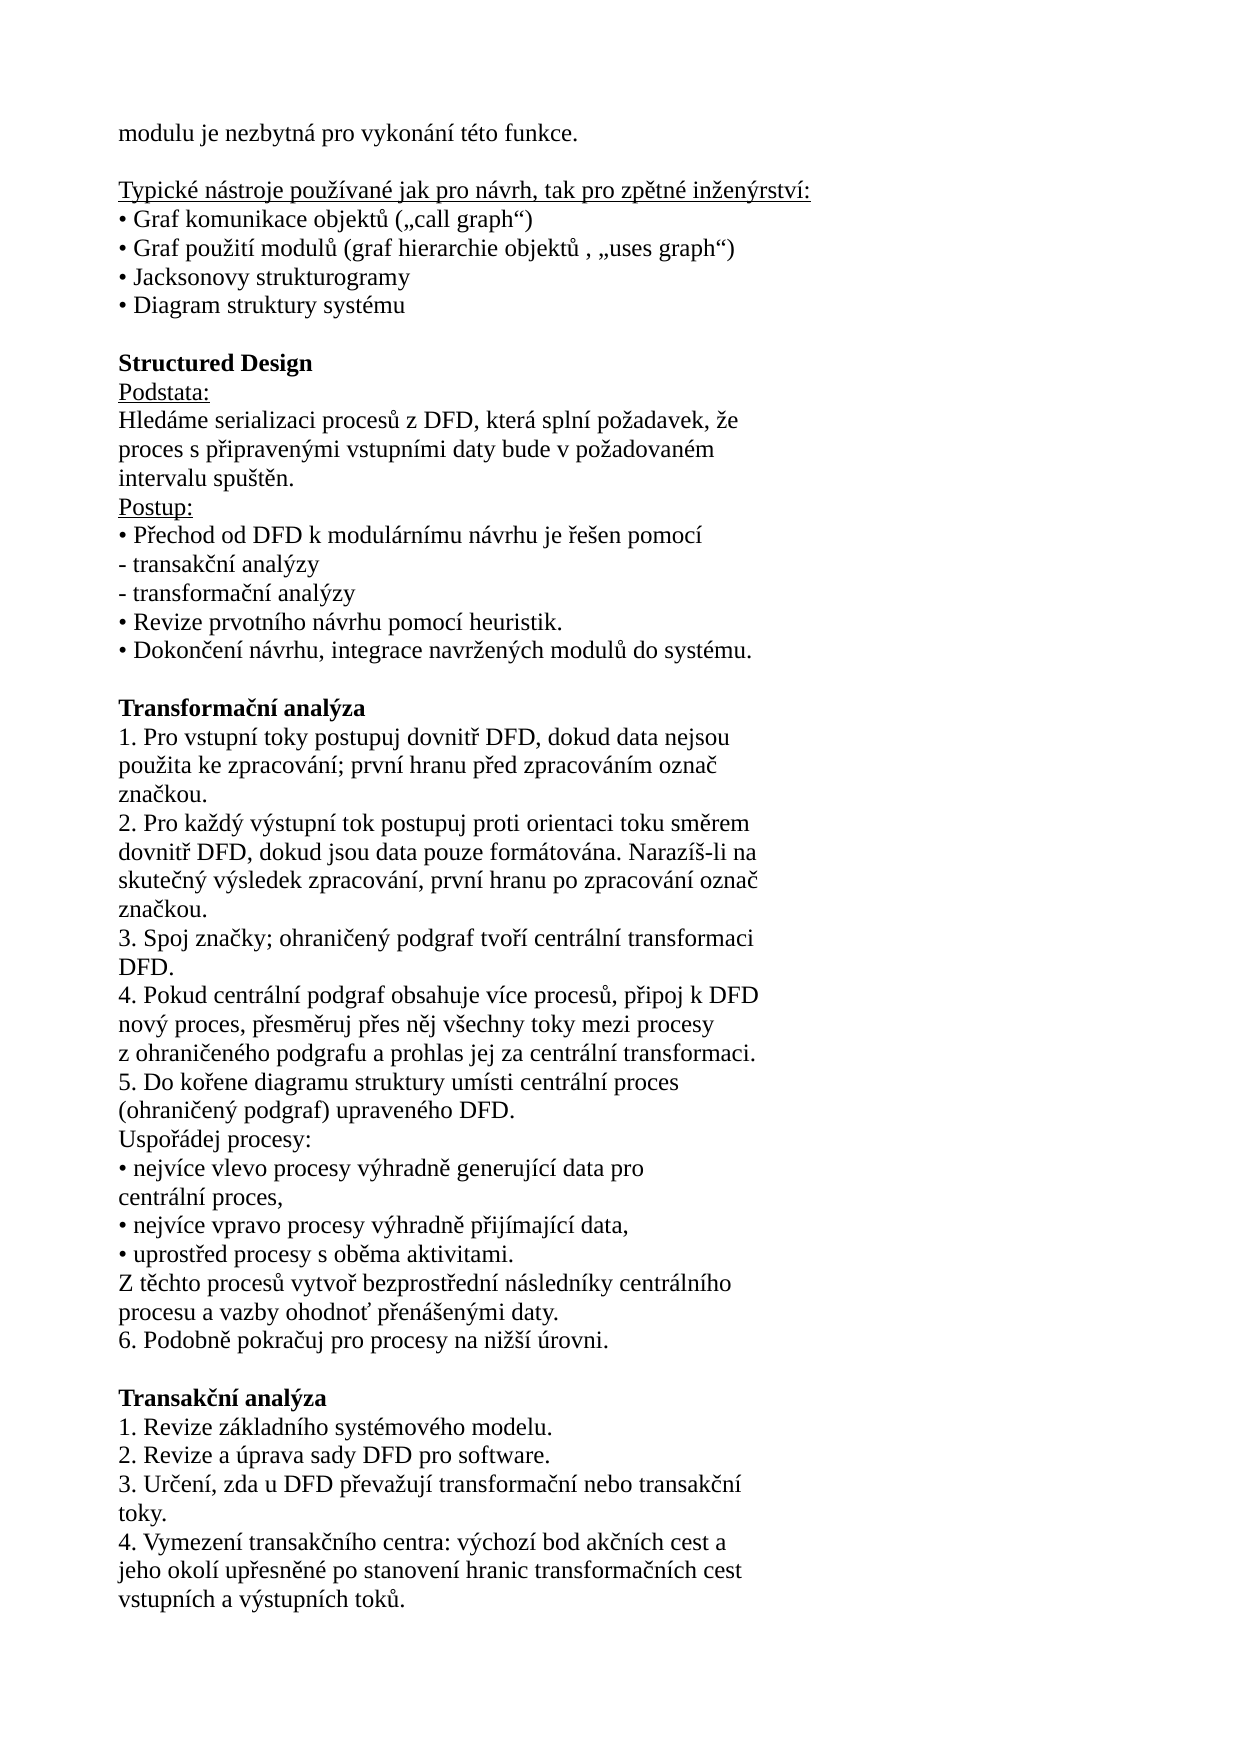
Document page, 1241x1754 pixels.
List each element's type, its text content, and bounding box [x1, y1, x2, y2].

text centrální proces, [118, 1182, 1122, 1211]
text nový proces, přesměruj přes něj všechny toky mezi procesy [118, 1009, 1122, 1038]
text • Dokončení návrhu, integrace navržených modulů do systému. [118, 636, 1122, 664]
text 1. Revize základního systémového modelu. [118, 1412, 1122, 1441]
text • Diagram struktury systému [118, 291, 1122, 319]
text 1. Pro vstupní toky postupuj dovnitř DFD, dokud data nejsou [118, 722, 1122, 751]
text toky. [118, 1498, 1122, 1527]
text • nejvíce vlevo procesy výhradně generující data pro [118, 1153, 1122, 1182]
text Z těchto procesů vytvoř bezprostřední následníky centrálního [118, 1268, 1122, 1297]
text 5. Do kořene diagramu struktury umísti centrální proces [118, 1067, 1122, 1096]
text DFD. [118, 952, 1122, 981]
text • Jacksonovy strukturogramy [118, 262, 1122, 291]
text použita ke zpracování; první hranu před zpracováním označ [118, 751, 1122, 779]
text skutečný výsledek zpracování, první hranu po zpracování označ [118, 866, 1122, 894]
text Uspořádej procesy: [118, 1124, 1122, 1153]
text Typické nástroje používané jak pro návrh, tak pro zpětné inženýrství: [118, 176, 1122, 204]
text • Revize prvotního návrhu pomocí heuristik. [118, 607, 1122, 636]
text • uprostřed procesy s oběma aktivitami. [118, 1239, 1122, 1268]
text 2. Revize a úprava sady DFD pro software. [118, 1441, 1122, 1469]
text značkou. [118, 779, 1122, 808]
text Structured Design [118, 348, 1122, 377]
text intervalu spuštěn. [118, 463, 1122, 492]
text 4. Pokud centrální podgraf obsahuje více procesů, připoj k DFD [118, 981, 1122, 1009]
text Hledáme serializaci procesů z DFD, která splní požadavek, že [118, 406, 1122, 434]
text jeho okolí upřesněné po stanovení hranic transformačních cest [118, 1556, 1122, 1584]
text 4. Vymezení transakčního centra: výchozí bod akčních cest a [118, 1527, 1122, 1556]
text - transakční analýzy [118, 549, 1122, 578]
text • nejvíce vpravo procesy výhradně přijímající data, [118, 1211, 1122, 1239]
text • Přechod od DFD k modulárnímu návrhu je řešen pomocí [118, 521, 1122, 549]
text vstupních a výstupních toků. [118, 1584, 1122, 1613]
text Transakční analýza [118, 1383, 1122, 1412]
text procesu a vazby ohodnoť přenášenými daty. [118, 1297, 1122, 1326]
text 3. Spoj značky; ohraničený podgraf tvoří centrální transformaci [118, 923, 1122, 952]
text • Graf použití modulů (graf hierarchie objektů , „uses graph“) [118, 233, 1122, 262]
text z ohraničeného podgrafu a prohlas jej za centrální transformaci. [118, 1038, 1122, 1067]
text 6. Podobně pokračuj pro procesy na nižší úrovni. [118, 1326, 1122, 1354]
text • Graf komunikace objektů („call graph“) [118, 204, 1122, 233]
text 2. Pro každý výstupní tok postupuj proti orientaci toku směrem [118, 808, 1122, 837]
text Transformační analýza [118, 693, 1122, 722]
text značkou. [118, 894, 1122, 923]
text 3. Určení, zda u DFD převažují transformační nebo transakční [118, 1469, 1122, 1498]
text modulu je nezbytná pro vykonání této funkce. [118, 118, 1122, 147]
text dovnitř DFD, dokud jsou data pouze formátována. Narazíš-li na [118, 837, 1122, 866]
text - transformační analýzy [118, 578, 1122, 607]
text Podstata: [118, 377, 1122, 406]
text Postup: [118, 492, 1122, 521]
text (ohraničený podgraf) upraveného DFD. [118, 1096, 1122, 1124]
text proces s připravenými vstupními daty bude v požadovaném [118, 434, 1122, 463]
